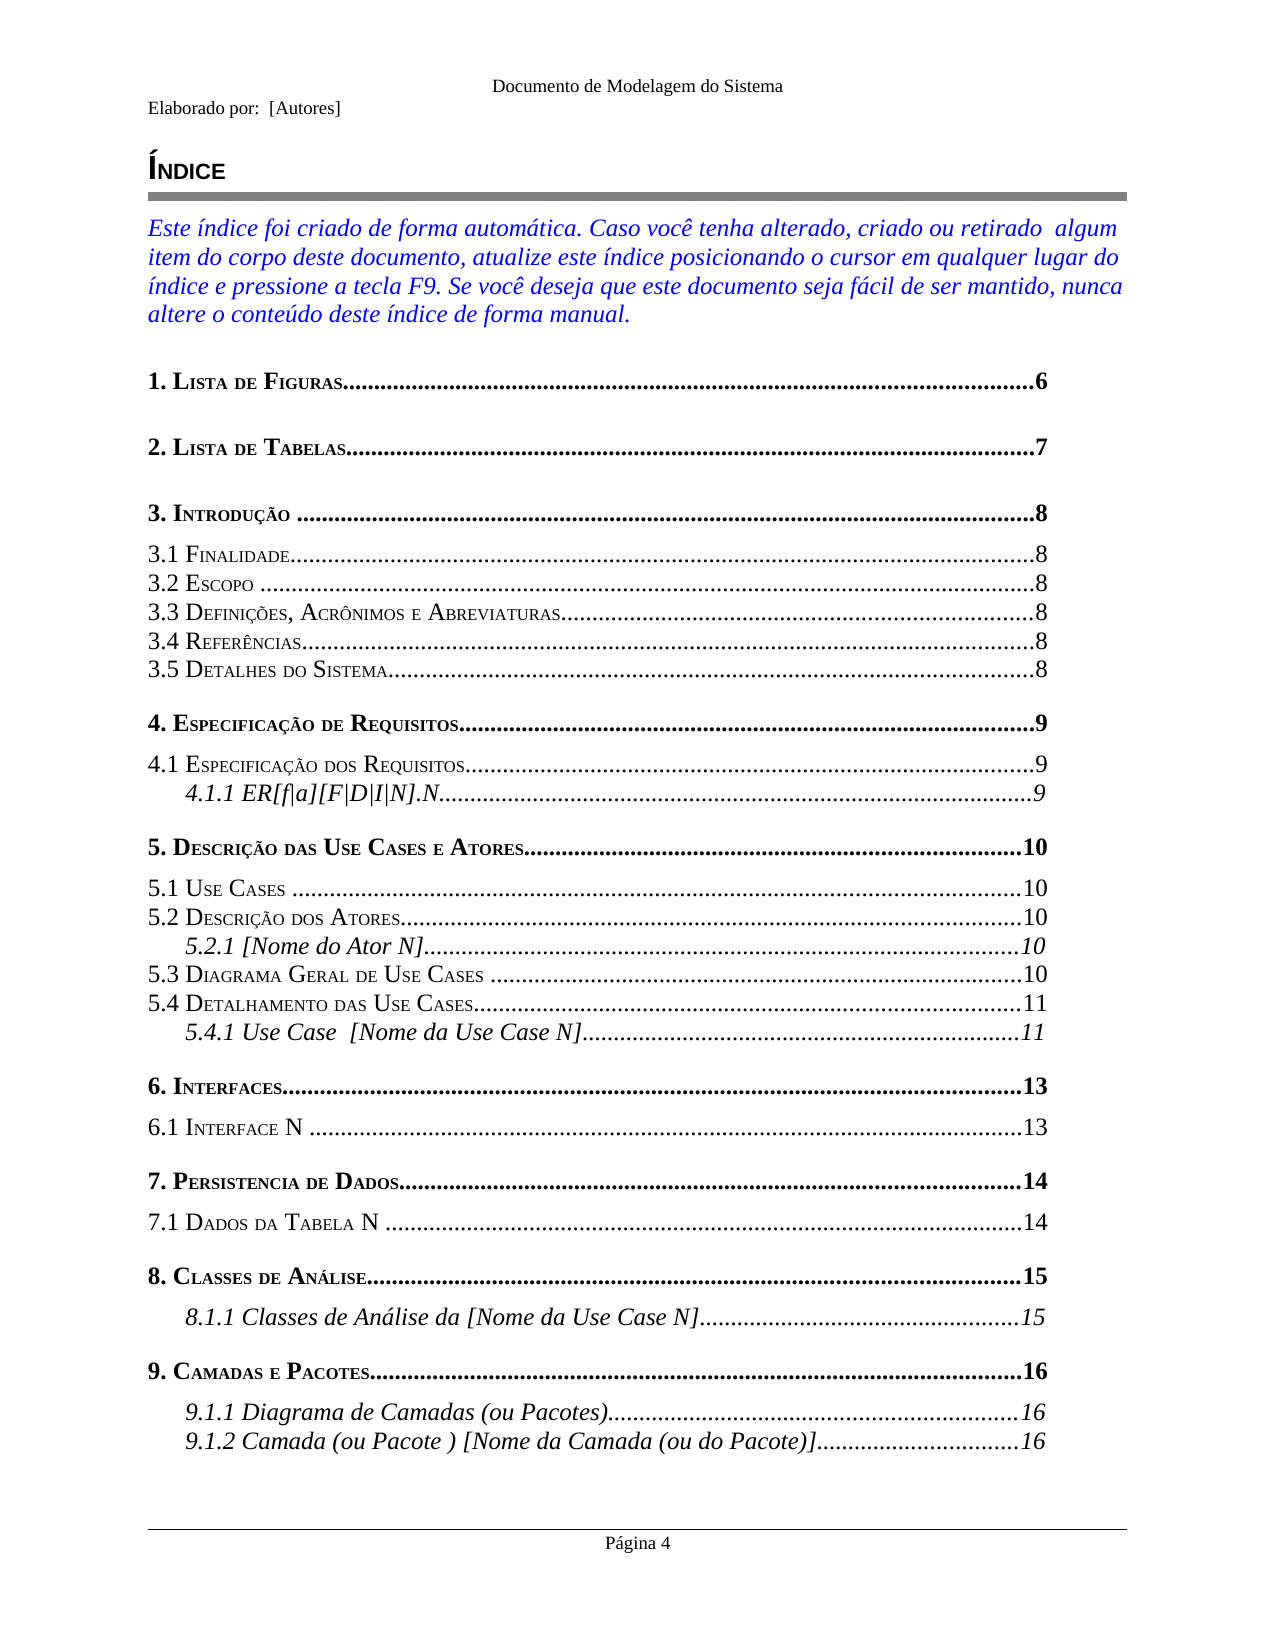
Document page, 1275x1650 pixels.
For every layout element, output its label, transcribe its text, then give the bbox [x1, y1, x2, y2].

text 2. Lista de Tabelas 7 [148, 432, 1127, 461]
text 5.1 Use Cases 10 [148, 873, 1127, 902]
text 7.1 Dados da Tabela N 14 [148, 1207, 1127, 1236]
text Este índice foi criado de forma automática. Caso você tenha alterado, criado ou retirado algum item do corpo deste documento, atualize este índice posicionando o cursor em qualquer lugar do índice e pressione a tecla F9. Se você deseja que este documento seja fácil de ser mantido, nunca altere o conteúdo deste índice de forma manual. [148, 213, 1127, 328]
text 5.4 Detalhamento das Use Cases 11 [148, 988, 1127, 1017]
text 3.5 Detalhes do Sistema 8 [148, 654, 1127, 683]
text 5.3 Diagrama Geral de Use Cases 10 [148, 959, 1127, 988]
text 3.2 Escopo 8 [148, 568, 1127, 597]
text 7. Persistencia de Dados 14 [148, 1166, 1127, 1194]
text 1. Lista de Figuras 6 [148, 366, 1127, 394]
text 5. Descrição das Use Cases e Atores 10 [148, 832, 1127, 861]
text 4.1.1 ER[f|a][F|D|I|N].N 9 [185, 778, 1127, 807]
subtitle Índice [148, 148, 1127, 192]
text 4. Especificação de Requisitos 9 [148, 708, 1127, 737]
text 3. Introdução 8 [148, 498, 1127, 527]
text 9.1.2 Camada (ou Pacote ) [Nome da Camada (ou do Pacote)] 16 [185, 1426, 1127, 1454]
text 9. Camadas e Pacotes 16 [148, 1356, 1127, 1384]
text 5.2 Descrição dos Atores 10 [148, 902, 1127, 931]
text 8.1.1 Classes de Análise da [Nome da Use Case N] 15 [185, 1302, 1127, 1331]
text 6.1 Interface N 13 [148, 1112, 1127, 1141]
text 3.3 Definições, Acrônimos e Abreviaturas 8 [148, 597, 1127, 626]
text 8. Classes de Análise 15 [148, 1261, 1127, 1289]
text 4.1 Especificação dos Requisitos 9 [148, 749, 1127, 778]
text 9.1.1 Diagrama de Camadas (ou Pacotes) 16 [185, 1397, 1127, 1426]
text 3.1 Finalidade 8 [148, 539, 1127, 568]
text 5.2.1 [Nome do Ator N] 10 [185, 931, 1127, 959]
text 3.4 Referências 8 [148, 626, 1127, 654]
text 5.4.1 Use Case [Nome da Use Case N] 11 [185, 1017, 1127, 1046]
text 6. Interfaces 13 [148, 1071, 1127, 1099]
